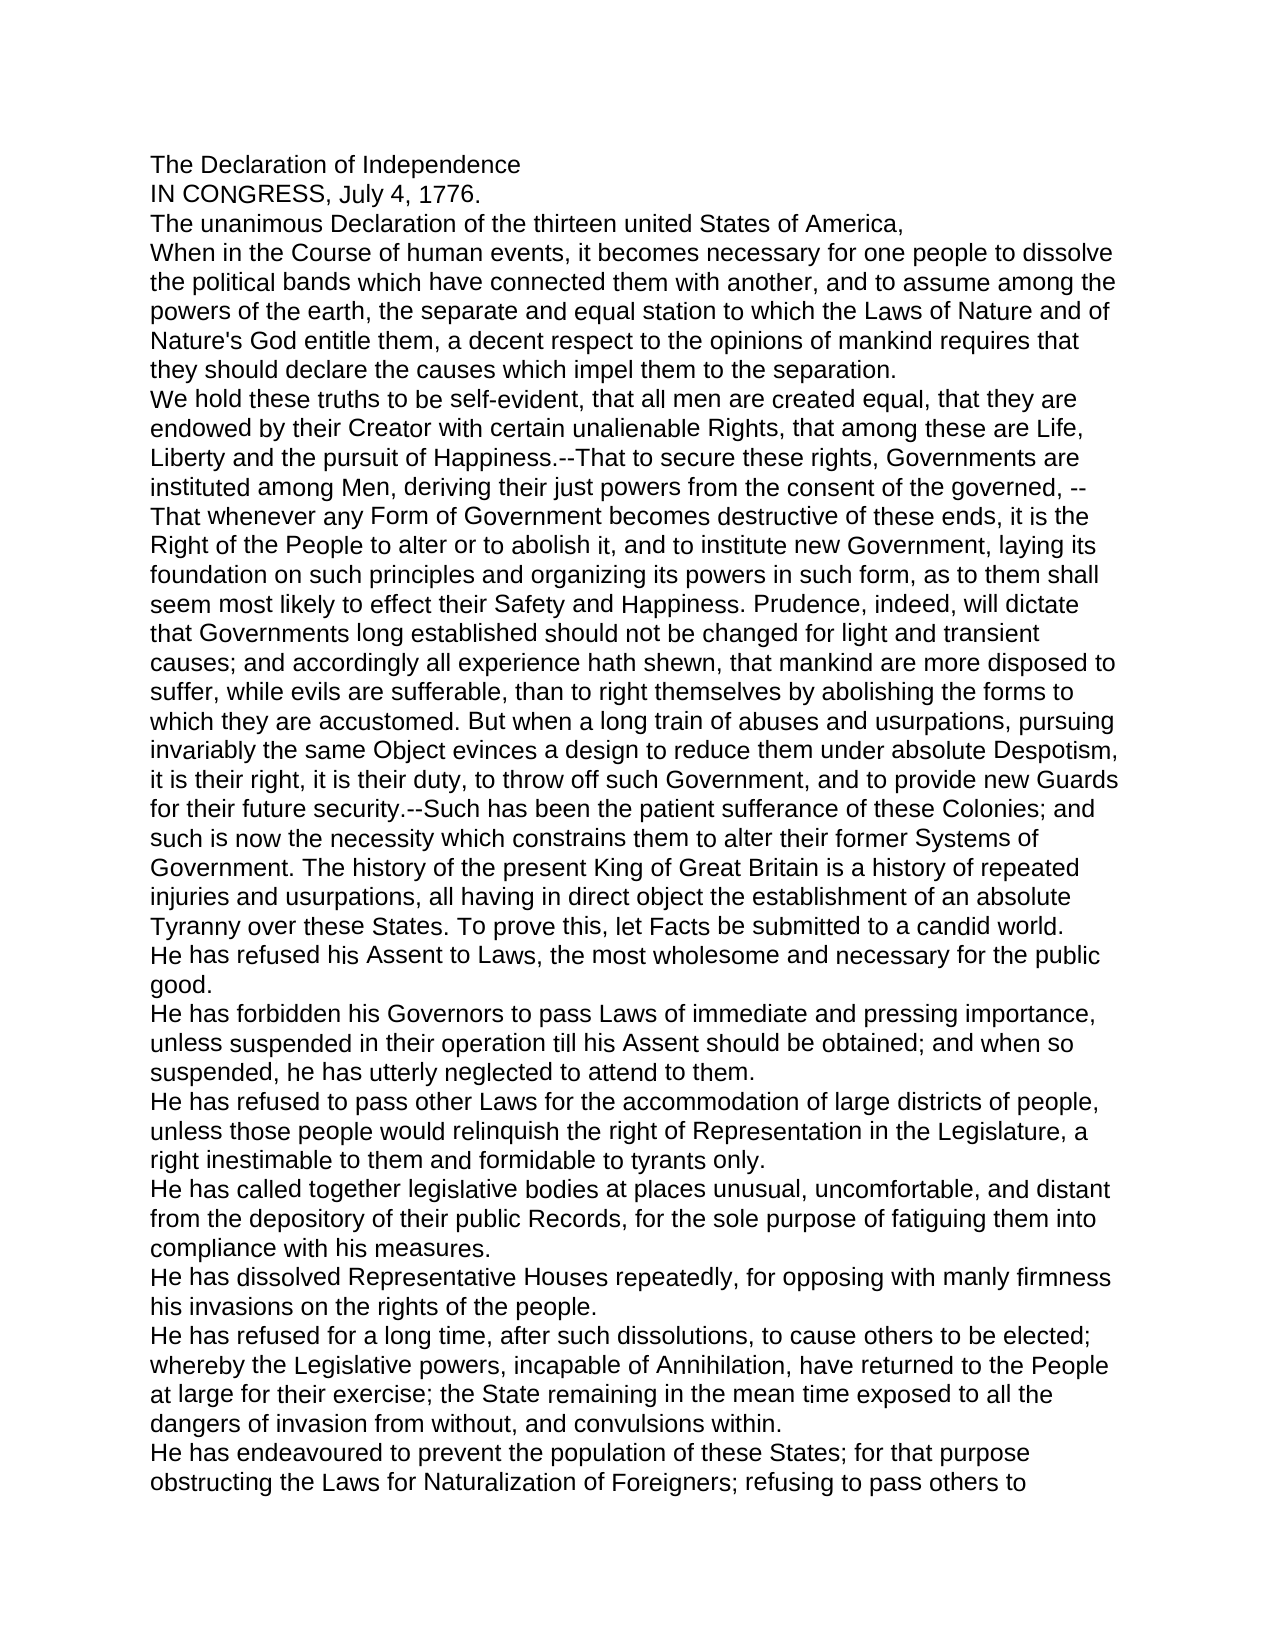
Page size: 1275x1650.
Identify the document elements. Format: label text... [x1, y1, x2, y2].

text He has called together legislative bodies at places unusual, uncomfortable, and distant from the depository of their public Records, for the sole purpose of fatiguing them into compliance with his measures. [150, 1174, 1125, 1262]
text We hold these truths to be self-evident, that all men are created equal, that they are endowed by their Creator with certain unalienable Rights, that among these are Life, Liberty and the pursuit of Happiness.--That to secure these rights, Governments are instituted among Men, deriving their just powers from the consent of the governed, --That whenever any Form of Government becomes destructive of these ends, it is the Right of the People to alter or to abolish it, and to institute new Government, laying its foundation on such principles and organizing its powers in such form, as to them shall seem most likely to effect their Safety and Happiness. Prudence, indeed, will dictate that Governments long established should not be changed for light and transient causes; and accordingly all experience hath shewn, that mankind are more disposed to suffer, while evils are sufferable, than to right themselves by abolishing the forms to which they are accustomed. But when a long train of abuses and usurpations, pursuing invariably the same Object evinces a design to reduce them under absolute Despotism, it is their right, it is their duty, to throw off such Government, and to provide new Guards for their future security.--Such has been the patient sufferance of these Colonies; and such is now the necessity which constrains them to alter their former Systems of Government. The history of the present King of Great Britain is a history of repeated injuries and usurpations, all having in direct object the establishment of an absolute Tyranny over these States. To prove this, let Facts be submitted to a candid world. [150, 384, 1125, 940]
text He has refused for a long time, after such dissolutions, to cause others to be elected; whereby the Legislative powers, incapable of Annihilation, have returned to the People at large for their exercise; the State remaining in the mean time exposed to all the dangers of invasion from without, and convulsions within. [150, 1321, 1125, 1438]
text He has refused his Assent to Laws, the most wholesome and necessary for the public good. [150, 940, 1125, 999]
text He has dissolved Representative Houses repeatedly, for opposing with manly firmness his invasions on the rights of the people. [150, 1262, 1125, 1321]
text The Declaration of Independence [150, 150, 1125, 179]
text He has forbidden his Governors to pass Laws of immediate and pressing importance, unless suspended in their operation till his Assent should be obtained; and when so suspended, he has utterly neglected to attend to them. [150, 999, 1125, 1087]
text When in the Course of human events, it becomes necessary for one people to dissolve the political bands which have connected them with another, and to assume among the powers of the earth, the separate and equal station to which the Laws of Nature and of Nature's God entitle them, a decent respect to the opinions of mankind requires that they should declare the causes which impel them to the separation. [150, 238, 1125, 384]
text He has endeavoured to prevent the population of these States; for that purpose obstructing the Laws for Naturalization of Foreigners; refusing to pass others to [150, 1438, 1125, 1496]
text The unanimous Declaration of the thirteen united States of America, [150, 208, 1125, 238]
text He has refused to pass other Laws for the accommodation of large districts of people, unless those people would relinquish the right of Representation in the Legislature, a right inestimable to them and formidable to tyrants only. [150, 1087, 1125, 1174]
text IN CONGRESS, July 4, 1776. [150, 179, 1125, 208]
